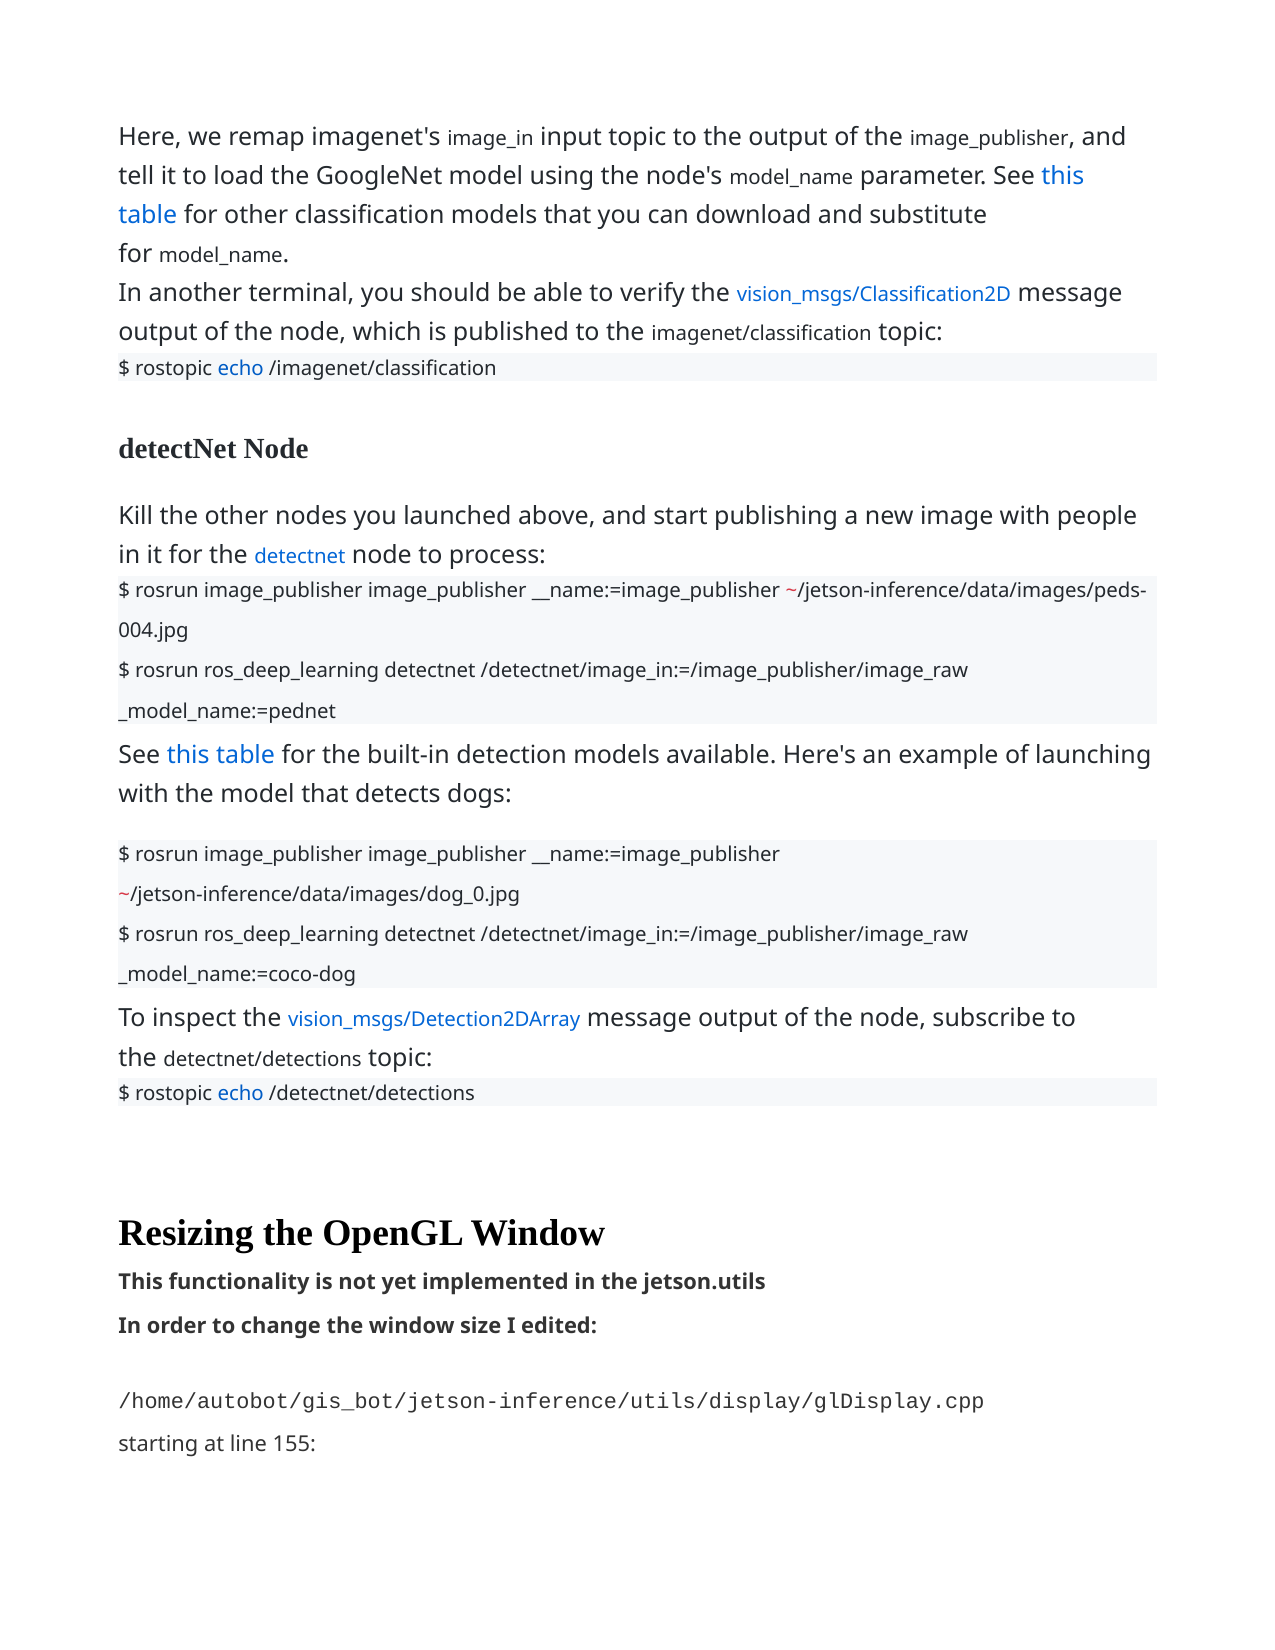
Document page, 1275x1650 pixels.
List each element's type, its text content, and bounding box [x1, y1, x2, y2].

text In order to change the window size I edited: [118, 1311, 1157, 1340]
text /home/autobot/gis_bot/jetson-inference/utils/display/glDisplay.cpp [118, 1391, 1157, 1415]
text See this table for the built-in detection models available. Here's an example of launching with the model that detects dogs: [118, 736, 1157, 809]
subtitle detectNet Node [118, 431, 1157, 464]
text Here, we remap imagenet's image_in input topic to the output of the image_publisher, and tell it to load the GoogleNet model using the node's model_name parameter. See this table for other classification models that you can download and substitute for model_name. [118, 118, 1157, 270]
text Kill the other nodes you launched above, and start publishing a new image with people in it for the detectnet node to process: [118, 498, 1157, 571]
text $ rostopic echo /detectnet/detections [118, 1078, 1157, 1106]
subtitle Resizing the OpenGL Window [118, 1210, 1157, 1253]
text $ rosrun ros_deep_learning detectnet /detectnet/image_in:=/image_publisher/image_raw _model_name:=pednet [118, 656, 1157, 724]
text starting at line 155: [118, 1428, 1157, 1458]
text This functionality is not yet implemented in the jetson.utils [118, 1266, 1157, 1296]
text $ rosrun image_publisher image_publisher __name:=image_publisher ~/jetson-inference/data/images/dog_0.jpg [118, 840, 1157, 907]
text $ rosrun ros_deep_learning detectnet /detectnet/image_in:=/image_publisher/image_raw _model_name:=coco-dog [118, 920, 1157, 988]
text To inspect the vision_msgs/Detection2DArray message output of the node, subscribe to the detectnet/detections topic: [118, 1000, 1157, 1073]
text In another terminal, you should be able to verify the vision_msgs/Classification2D message output of the node, which is published to the imagenet/classification topic: [118, 275, 1157, 348]
text $ rosrun image_publisher image_publisher __name:=image_publisher ~/jetson-inference/data/images/peds-004.jpg [118, 576, 1157, 644]
text $ rostopic echo /imagenet/classification [118, 353, 1157, 381]
